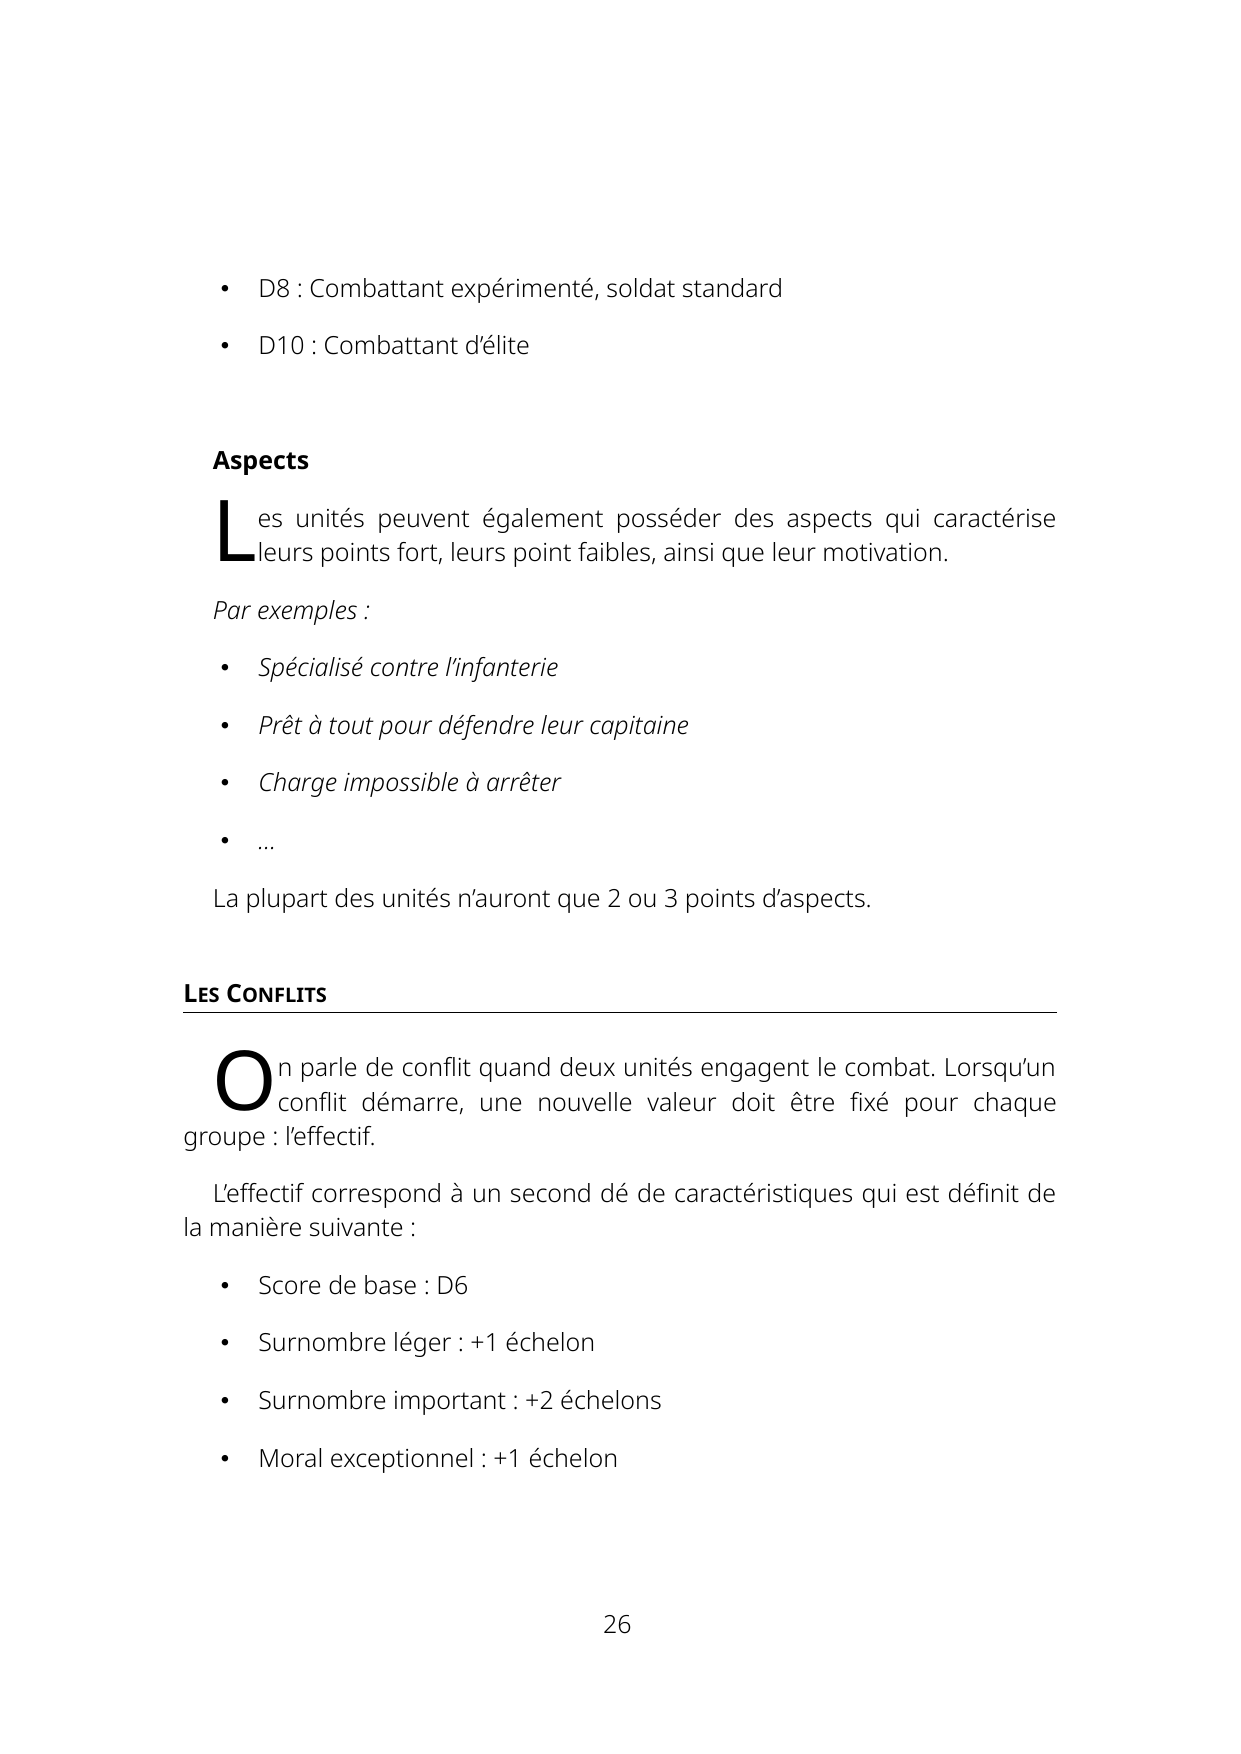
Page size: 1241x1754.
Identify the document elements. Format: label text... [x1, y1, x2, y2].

text Par exemples : [183, 592, 1057, 626]
text L’effectif correspond à un second dé de caractéristiques qui est définit de la manière suivante : [183, 1176, 1057, 1244]
list Spécialisé contre l’infanterie [221, 650, 1057, 684]
list Prêt à tout pour défendre leur capitaine [221, 707, 1057, 742]
list Moral exceptionnel : +1 échelon [221, 1440, 1057, 1474]
text On parle de conflit quand deux unités engagent le combat. Lorsqu’un conflit démarre, une nouvelle valeur doit être fixé pour chaque groupe : l’effectif. [183, 1050, 1057, 1152]
list Score de base : D6 [221, 1267, 1057, 1302]
text Aspects [183, 443, 1057, 477]
list Charge impossible à arrêter [221, 765, 1057, 799]
list … [221, 823, 1057, 857]
list D10 : Combattant d’élite [221, 328, 1057, 362]
subtitle Les Conflits [183, 976, 1057, 1012]
list Surnombre léger : +1 échelon [221, 1325, 1057, 1359]
list Surnombre important : +2 échelons [221, 1383, 1057, 1417]
text Les unités peuvent également posséder des aspects qui caractérise leurs points fort, leurs point faibles, ainsi que leur motivation. [183, 501, 1057, 569]
text La plupart des unités n’auront que 2 ou 3 points d’aspects. [183, 880, 1057, 914]
list D8 : Combattant expérimenté, soldat standard [221, 270, 1057, 304]
